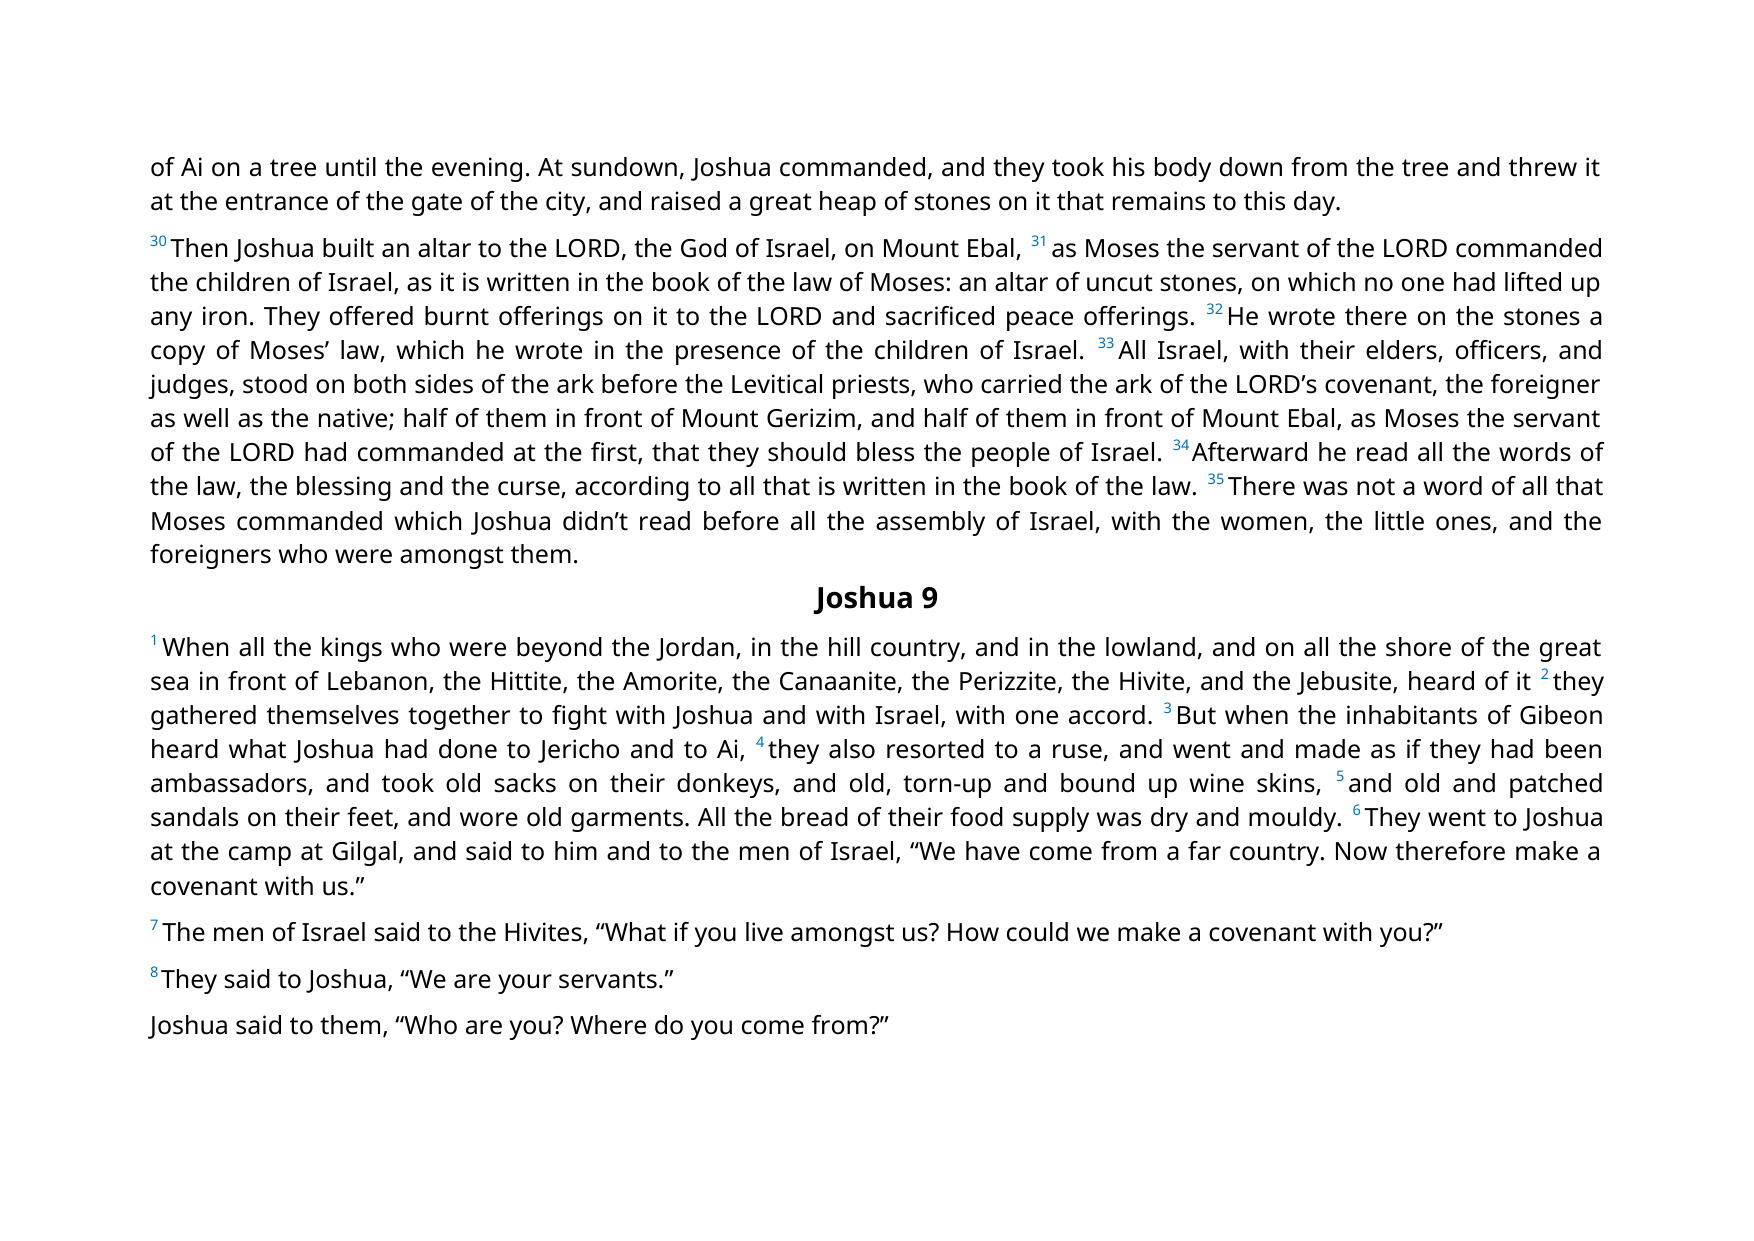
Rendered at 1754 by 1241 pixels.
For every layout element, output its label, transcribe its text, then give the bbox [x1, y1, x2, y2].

text Joshua said to them, “Who are you? Where do you come from?” [150, 1008, 1604, 1042]
text of Ai on a tree until the evening. At sundown, Joshua commanded, and they took his body down from the tree and threw it at the entrance of the gate of the city, and raised a great heap of stones on it that remains to this day. [150, 150, 1604, 218]
text 8 They said to Joshua, “We are your servants.” [150, 961, 1604, 995]
text 1 When all the kings who were beyond the Jordan, in the hill country, and in the lowland, and on all the shore of the great sea in front of Lebanon, the Hittite, the Amorite, the Canaanite, the Perizzite, the Hivite, and the Jebusite, heard of it 2 they gathered themselves together to fight with Joshua and with Israel, with one accord. 3 But when the inhabitants of Gibeon heard what Joshua had done to Jericho and to Ai, 4 they also resorted to a ruse, and went and made as if they had been ambassadors, and took old sacks on their donkeys, and old, torn-up and bound up wine skins, 5 and old and patched sandals on their feet, and wore old garments. All the bread of their food supply was dry and mouldy. 6 They went to Joshua at the camp at Gilgal, and said to him and to the men of Israel, “We have come from a far country. Now therefore make a covenant with us.” [150, 630, 1604, 902]
text Joshua 9 [150, 577, 1604, 617]
text 7 The men of Israel said to the Hivites, “What if you live amongst us? How could we make a covenant with you?” [150, 915, 1604, 949]
text 30 Then Joshua built an altar to the LORD, the God of Israel, on Mount Ebal, 31 as Moses the servant of the LORD commanded the children of Israel, as it is written in the book of the law of Moses: an altar of uncut stones, on which no one had lifted up any iron. They offered burnt offerings on it to the LORD and sacrificed peace offerings. 32 He wrote there on the stones a copy of Moses’ law, which he wrote in the presence of the children of Israel. 33 All Israel, with their elders, officers, and judges, stood on both sides of the ark before the Levitical priests, who carried the ark of the LORD’s covenant, the foreigner as well as the native; half of them in front of Mount Gerizim, and half of them in front of Mount Ebal, as Moses the servant of the LORD had commanded at the first, that they should bless the people of Israel. 34 Afterward he read all the words of the law, the blessing and the curse, according to all that is written in the book of the law. 35 There was not a word of all that Moses commanded which Joshua didn’t read before all the assembly of Israel, with the women, the little ones, and the foreigners who were amongst them. [150, 231, 1604, 571]
